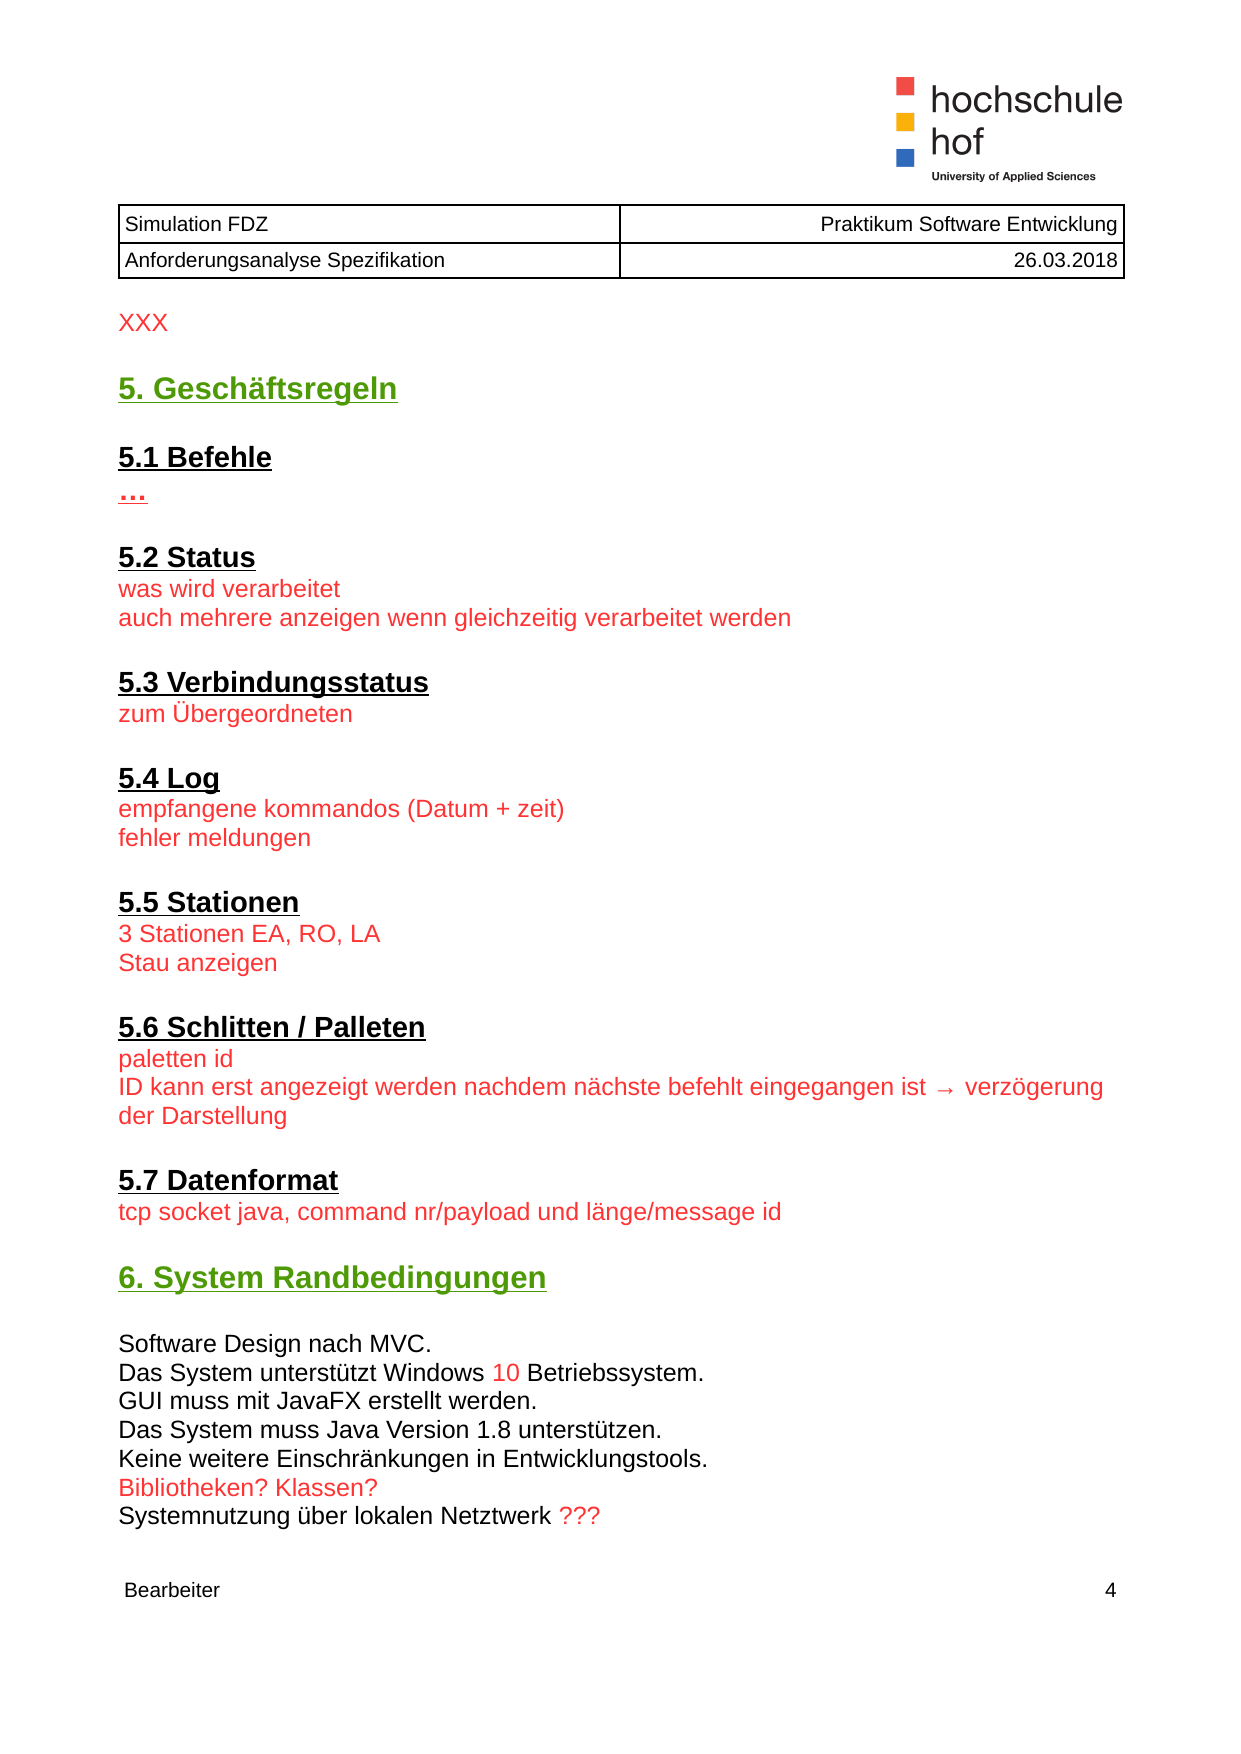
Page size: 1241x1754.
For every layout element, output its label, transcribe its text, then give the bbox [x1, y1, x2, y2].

text Keine weitere Einschränkungen in Entwicklungstools. [118, 1444, 1122, 1472]
text 5.4 Log [118, 761, 1122, 794]
text 5.5 Stationen [118, 886, 1122, 919]
text Systemnutzung über lokalen Netztwerk ??? [118, 1501, 1122, 1530]
text tcp socket java, command nr/payload und länge/message id [118, 1197, 1122, 1226]
text fehler meldungen [118, 823, 1122, 852]
text 5.1 Befehle [118, 440, 1122, 473]
text Das System muss Java Version 1.8 unterstützen. [118, 1415, 1122, 1444]
text was wird verarbeitet [118, 574, 1122, 603]
text 5.3 Verbindungsstatus [118, 665, 1122, 699]
text 6. System Randbedingungen [118, 1259, 1122, 1295]
text paletten id [118, 1044, 1122, 1072]
text empfangene kommandos (Datum + zeit) [118, 794, 1122, 823]
text … [118, 473, 1122, 507]
text 5.2 Status [118, 541, 1122, 574]
text Das System unterstützt Windows 10 Betriebssystem. [118, 1357, 1122, 1386]
text 3 Stationen EA, RO, LA [118, 919, 1122, 948]
text Software Design nach MVC. [118, 1329, 1122, 1357]
text GUI muss mit JavaFX erstellt werden. [118, 1386, 1122, 1415]
text Bibliotheken? Klassen? [118, 1472, 1122, 1501]
text zum Übergeordneten [118, 699, 1122, 727]
text 5. Geschäftsregeln [118, 370, 1122, 406]
text 5.7 Datenformat [118, 1163, 1122, 1197]
text ID kann erst angezeigt werden nachdem nächste befehlt eingegangen ist → verzögerung der Darstellung [118, 1072, 1122, 1130]
picture [896, 77, 1122, 182]
text 5.6 Schlitten / Palleten [118, 1010, 1122, 1044]
text auch mehrere anzeigen wenn gleichzeitig verarbeitet werden [118, 603, 1122, 632]
text XXX [118, 308, 1122, 337]
text Stau anzeigen [118, 948, 1122, 977]
